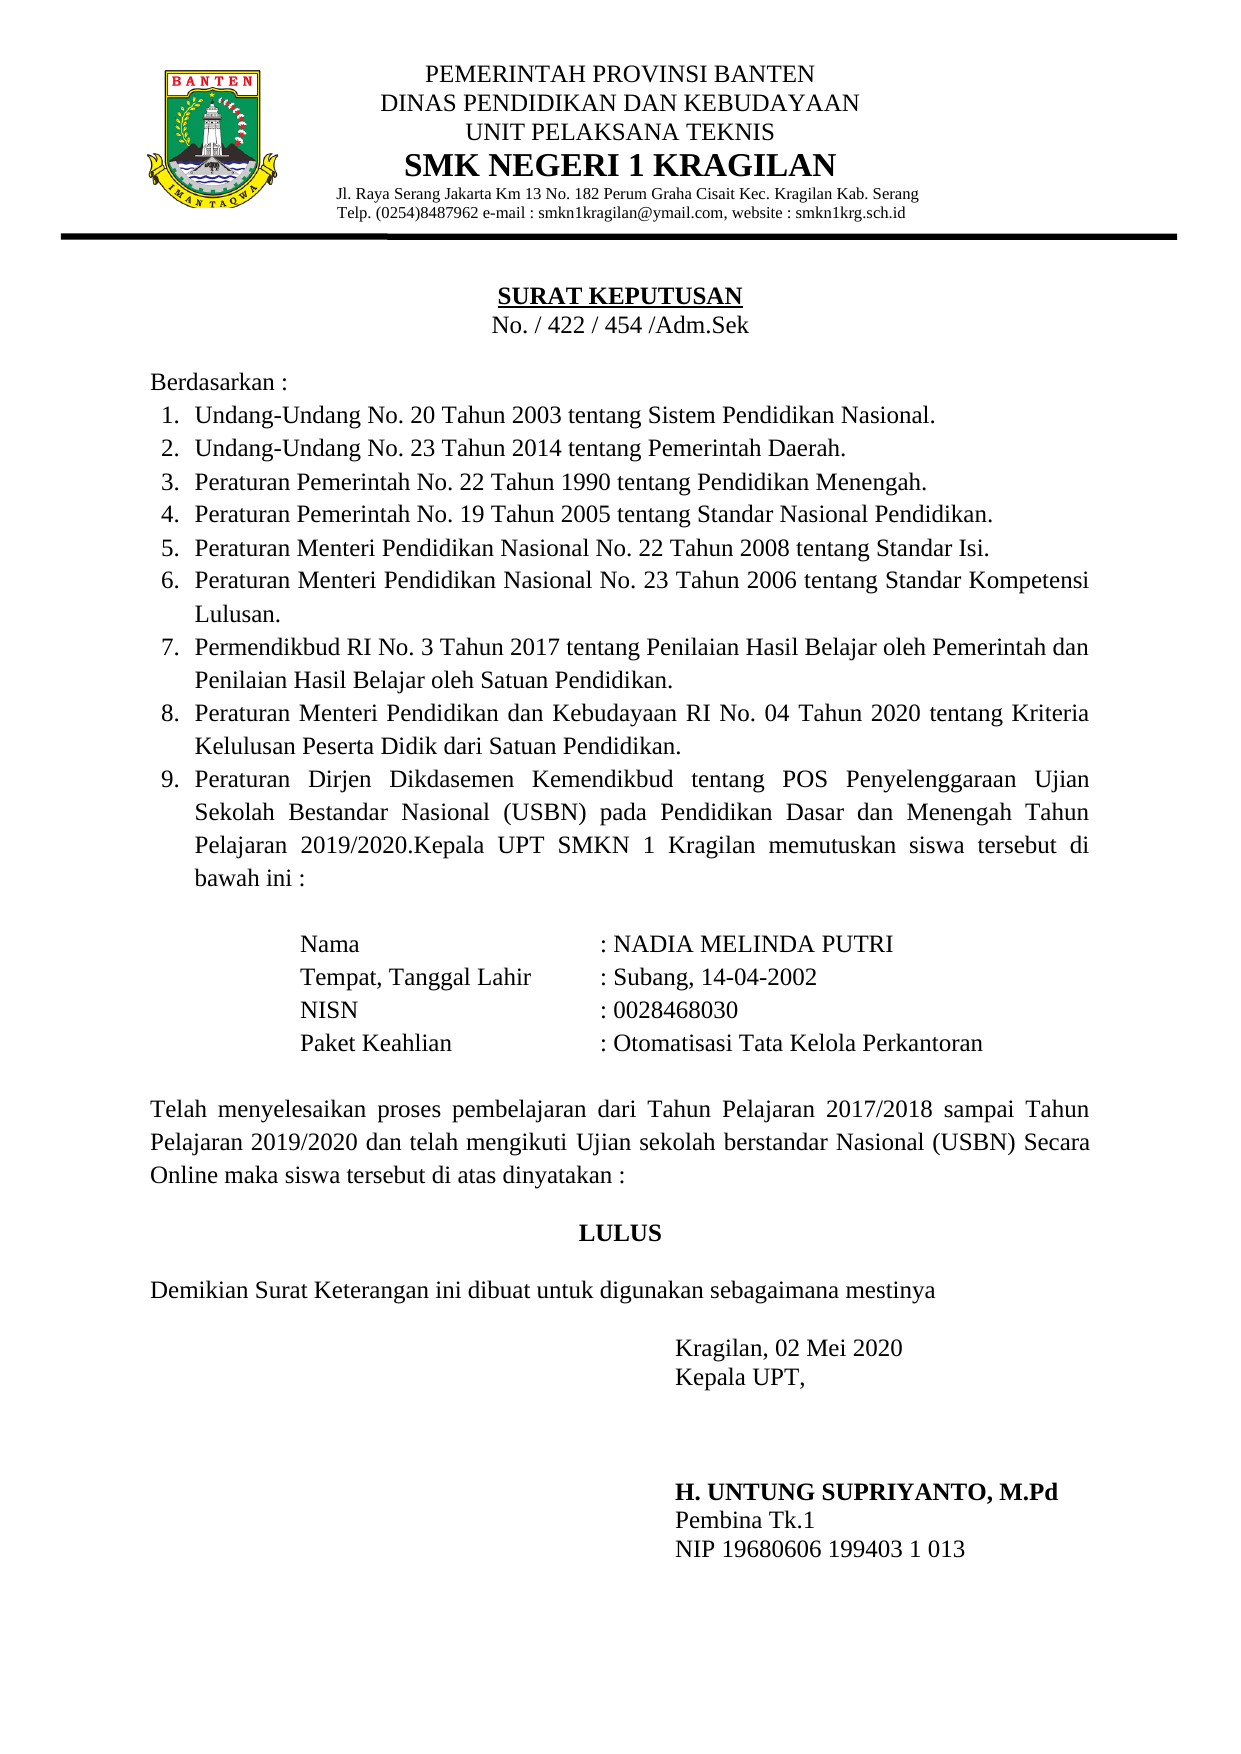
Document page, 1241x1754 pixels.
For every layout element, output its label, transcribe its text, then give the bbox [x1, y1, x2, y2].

list Peraturan Pemerintah No. 22 Tahun 1990 tentang Pendidikan Menengah. [179, 467, 1090, 495]
text Paket Keahlian : Otomatisasi Tata Kelola Perkantoran [150, 1028, 1090, 1057]
text H. UNTUNG SUPRIYANTO, M.Pd [150, 1477, 1090, 1506]
text LULUS [150, 1218, 1090, 1247]
list Peraturan Pemerintah No. 19 Tahun 2005 tentang Standar Nasional Pendidikan. [179, 499, 1090, 528]
text NIP 19680606 199403 1 013 [150, 1534, 1090, 1563]
text Pembina Tk.1 [150, 1506, 1090, 1534]
text Demikian Surat Keterangan ini dibuat untuk digunakan sebagaimana mestinya [150, 1276, 1090, 1304]
text NISN : 0028468030 [150, 995, 1090, 1024]
list Peraturan Menteri Pendidikan Nasional No. 23 Tahun 2006 tentang Standar Kompetensi Lulusan. [179, 566, 1090, 627]
text Tempat, Tanggal Lahir : Subang, 14-04-2002 [150, 962, 1090, 991]
list Undang-Undang No. 20 Tahun 2003 tentang Sistem Pendidikan Nasional. [179, 401, 1090, 429]
text Berdasarkan : [150, 367, 1090, 396]
text SURAT KEPUTUSAN [150, 281, 1090, 310]
picture [146, 70, 279, 208]
list Peraturan Menteri Pendidikan dan Kebudayaan RI No. 04 Tahun 2020 tentang Kriteria Kelulusan Peserta Didik dari Satuan Pendidikan. [179, 698, 1090, 759]
text Kepala UPT, [150, 1362, 1090, 1391]
list Permendikbud RI No. 3 Tahun 2017 tentang Penilaian Hasil Belajar oleh Pemerintah dan Penilaian Hasil Belajar oleh Satuan Pendidikan. [179, 632, 1090, 693]
list Undang-Undang No. 23 Tahun 2014 tentang Pemerintah Daerah. [179, 433, 1090, 462]
text Kragilan, 02 Mei 2020 [150, 1333, 1090, 1362]
list Peraturan Dirjen Dikdasemen Kemendikbud tentang POS Penyelenggaraan Ujian Sekolah Bestandar Nasional (USBN) pada Pendidikan Dasar dan Menengah Tahun Pelajaran 2019/2020.Kepala UPT SMKN 1 Kragilan memutuskan siswa tersebut di bawah ini : [179, 764, 1090, 892]
text Telah menyelesaikan proses pembelajaran dari Tahun Pelajaran 2017/2018 sampai Tahun Pelajaran 2019/2020 dan telah mengikuti Ujian sekolah berstandar Nasional (USBN) Secara Online maka siswa tersebut di atas dinyatakan : [150, 1094, 1090, 1189]
list Peraturan Menteri Pendidikan Nasional No. 22 Tahun 2008 tentang Standar Isi. [179, 533, 1090, 561]
text Nama : NADIA MELINDA PUTRI [150, 929, 1090, 958]
text No. / 422 / 454 /Adm.Sek [150, 310, 1090, 339]
